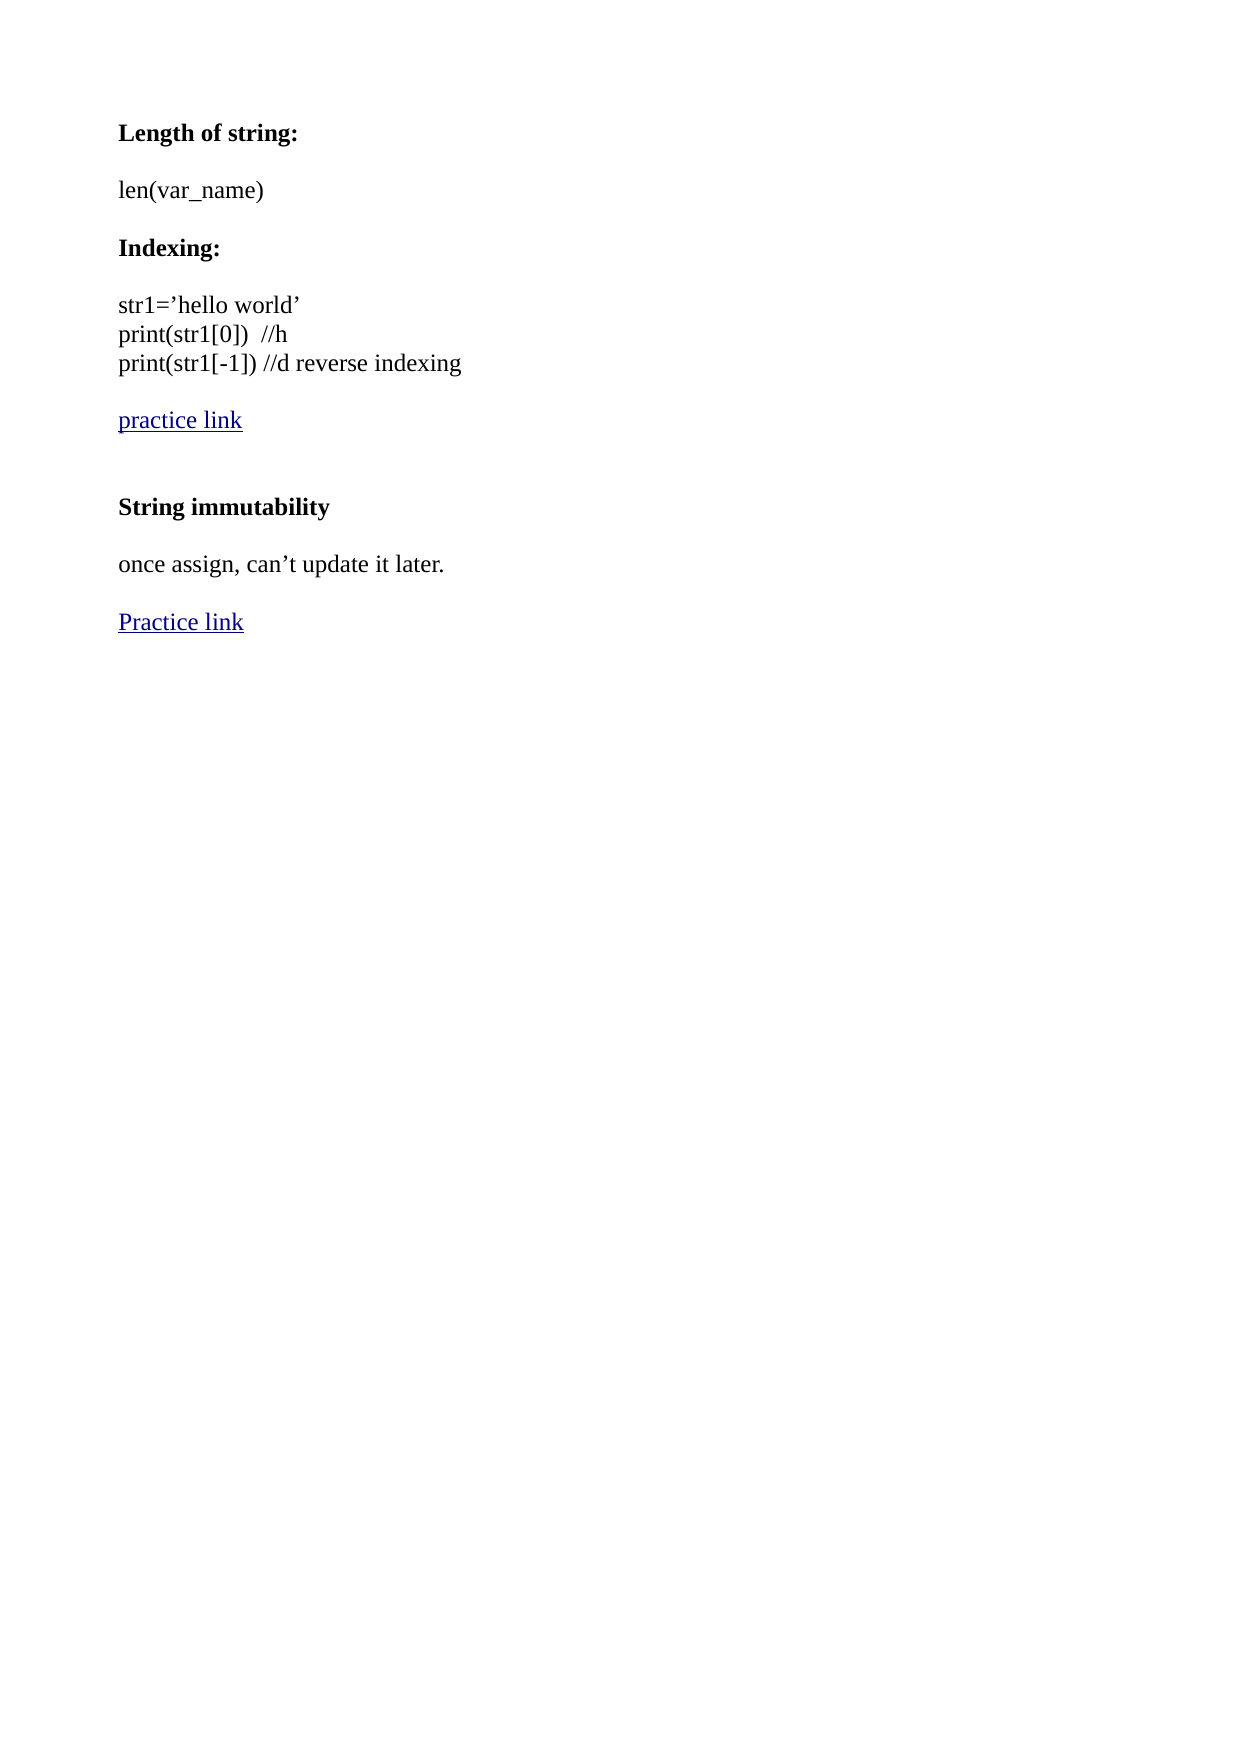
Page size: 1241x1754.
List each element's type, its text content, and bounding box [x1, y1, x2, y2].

text str1=’hello world’ [118, 291, 1122, 319]
text Practice link [118, 607, 1122, 636]
text print(str1[0]) //h [118, 319, 1122, 348]
text Length of string: [118, 118, 1122, 147]
text print(str1[-1]) //d reverse indexing [118, 348, 1122, 377]
text Indexing: [118, 233, 1122, 262]
text String immutability [118, 492, 1122, 521]
text once assign, can’t update it later. [118, 549, 1122, 578]
text practice link [118, 406, 1122, 434]
text len(var_name) [118, 176, 1122, 204]
